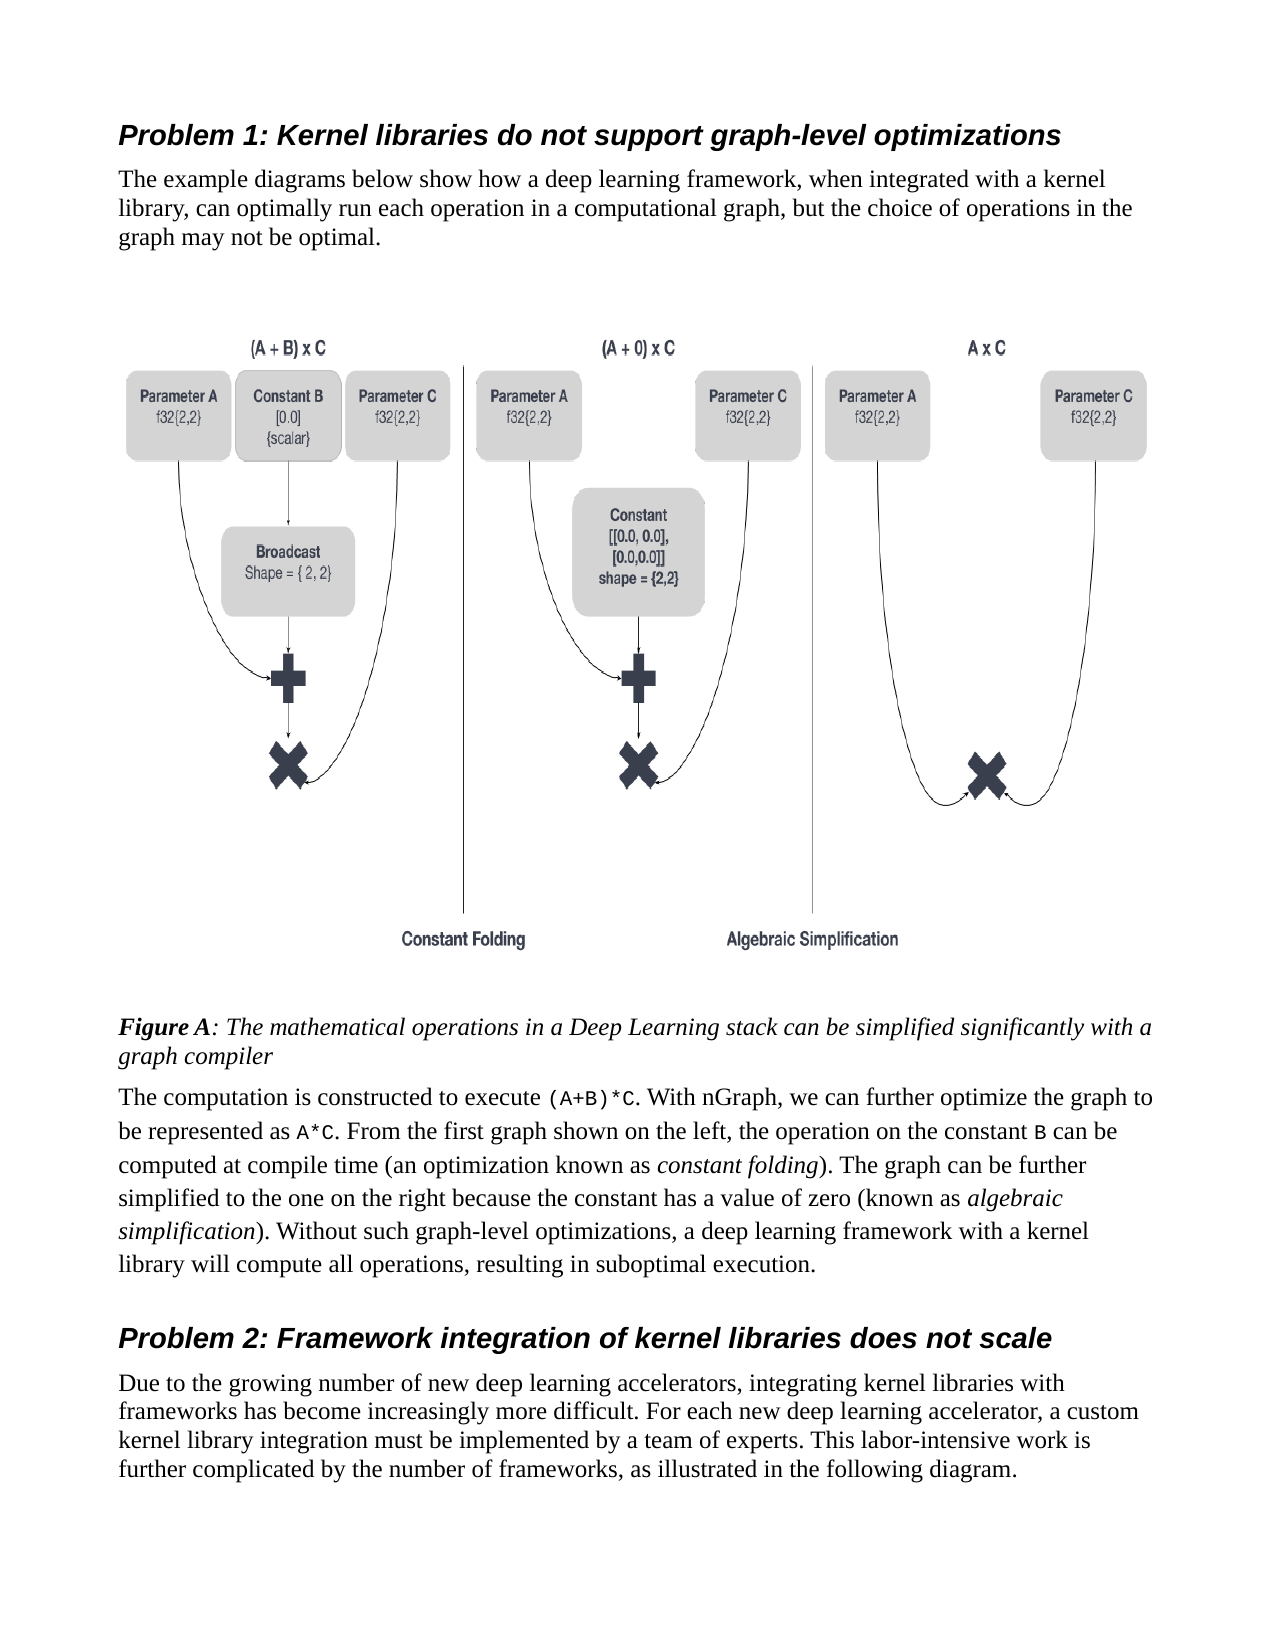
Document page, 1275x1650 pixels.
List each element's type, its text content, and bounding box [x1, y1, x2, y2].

text The computation is constructed to execute (A+B)*C. With nGraph, we can further optimize the graph to be represented as A*C. From the first graph shown on the left, the operation on the constant B can be computed at compile time (an optimization known as constant folding). The graph can be further simplified to the one on the right because the constant has a value of zero (known as algebraic simplification). Without such graph-level optimizations, a deep learning framework with a kernel library will compute all operations, resulting in suboptimal execution. [118, 1082, 1157, 1278]
subtitle Problem 2: Framework integration of kernel libraries does not scale [118, 1322, 1157, 1355]
text Figure A: The mathematical operations in a Deep Learning stack can be simplified significantly with a graph compiler [118, 1012, 1157, 1070]
text The example diagrams below show how a deep learning framework, when integrated with a kernel library, can optimally run each operation in a computational graph, but the choice of operations in the graph may not be optimal. [118, 164, 1157, 250]
text Due to the growing number of new deep learning accelerators, integrating kernel libraries with frameworks has become increasingly more difficult. For each new deep learning accelerator, a custom kernel library integration must be implemented by a team of experts. This labor-intensive work is further complicated by the number of frameworks, as illustrated in the following diagram. [118, 1368, 1157, 1483]
picture [118, 250, 1157, 1000]
subtitle Problem 1: Kernel libraries do not support graph-level optimizations [118, 118, 1157, 152]
